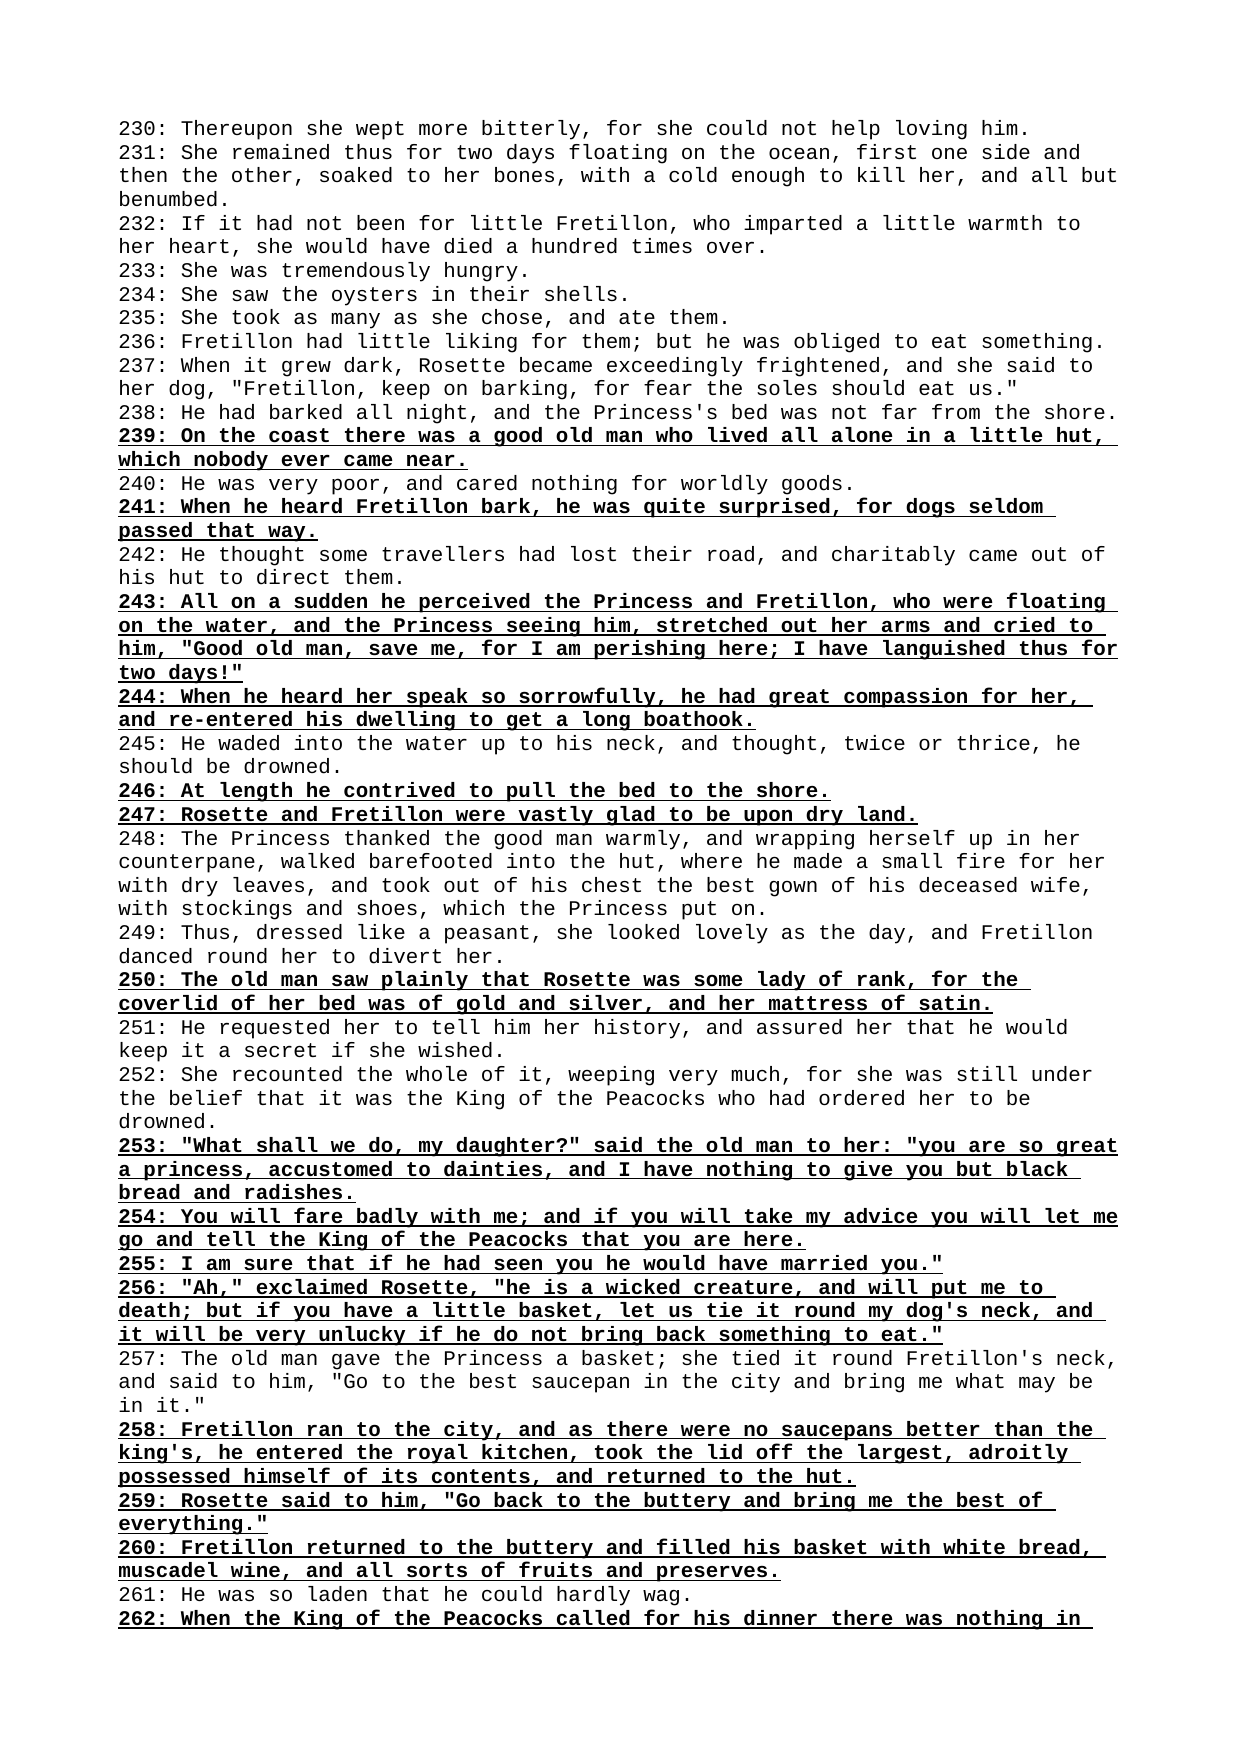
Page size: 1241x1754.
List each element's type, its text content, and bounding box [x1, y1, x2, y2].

text 237: When it grew dark, Rosette became exceedingly frightened, and she said to her dog, "Fretillon, keep on barking, for fear the soles should eat us." [118, 354, 1122, 402]
text 256: "Ah," exclaimed Rosette, "he is a wicked creature, and will put me to death; but if you have a little basket, let us tie it round my dog's neck, and it will be very unlucky if he do not bring back something to eat." [118, 1277, 1122, 1348]
text 261: He was so laden that he could hardly wag. [118, 1584, 1122, 1608]
text 255: I am sure that if he had seen you he would have married you." [118, 1253, 1122, 1277]
text 254: You will fare badly with me; and if you will take my advice you will let me go and tell the King of the Peacocks that you are here. [118, 1206, 1122, 1253]
text 260: Fretillon returned to the buttery and filled his basket with white bread, muscadel wine, and all sorts of fruits and preserves. [118, 1537, 1122, 1584]
text 230: Thereupon she wept more bitterly, for she could not help loving him. [118, 118, 1122, 142]
text 248: The Princess thanked the good man warmly, and wrapping herself up in her counterpane, walked barefooted into the hut, where he made a small fire for her with dry leaves, and took out of his chest the best gown of his deceased wife, with stockings and shoes, which the Princess put on. [118, 827, 1122, 922]
text 253: "What shall we do, my daughter?" said the old man to her: "you are so great a princess, accustomed to dainties, and I have nothing to give you but black bread and radishes. [118, 1135, 1122, 1206]
text 241: When he heard Fretillon bark, he was quite surprised, for dogs seldom passed that way. [118, 496, 1122, 544]
text 244: When he heard her speak so sorrowfully, he had great compassion for her, and re-entered his dwelling to get a long boathook. [118, 686, 1122, 733]
text 245: He waded into the water up to his neck, and thought, twice or thrice, he should be drowned. [118, 733, 1122, 780]
text 231: She remained thus for two days floating on the ocean, first one side and then the other, soaked to her bones, with a cold enough to kill her, and all but benumbed. [118, 142, 1122, 213]
text 232: If it had not been for little Fretillon, who imparted a little warmth to her heart, she would have died a hundred times over. [118, 213, 1122, 260]
text 233: She was tremendously hungry. [118, 260, 1122, 284]
text 258: Fretillon ran to the city, and as there were no saucepans better than the king's, he entered the royal kitchen, took the lid off the largest, adroitly possessed himself of its contents, and returned to the hut. [118, 1419, 1122, 1489]
text 259: Rosette said to him, "Go back to the buttery and bring me the best of everything." [118, 1489, 1122, 1537]
text 247: Rosette and Fretillon were vastly glad to be upon dry land. [118, 804, 1122, 827]
text 236: Fretillon had little liking for them; but he was obliged to eat something. [118, 331, 1122, 354]
text 238: He had barked all night, and the Princess's bed was not far from the shore. [118, 402, 1122, 426]
text 234: She saw the oysters in their shells. [118, 284, 1122, 307]
text 252: She recounted the whole of it, weeping very much, for she was still under the belief that it was the King of the Peacocks who had ordered her to be drowned. [118, 1064, 1122, 1135]
text 257: The old man gave the Princess a basket; she tied it round Fretillon's neck, and said to him, "Go to the best saucepan in the city and bring me what may be in it." [118, 1348, 1122, 1419]
text 262: When the King of the Peacocks called for his dinner there was nothing in [118, 1608, 1122, 1631]
text 251: He requested her to tell him her history, and assured her that he would keep it a secret if she wished. [118, 1017, 1122, 1064]
text 249: Thus, dressed like a peasant, she looked lovely as the day, and Fretillon danced round her to divert her. [118, 922, 1122, 969]
text 240: He was very poor, and cared nothing for worldly goods. [118, 473, 1122, 496]
text 242: He thought some travellers had lost their road, and charitably came out of his hut to direct them. [118, 544, 1122, 591]
text 250: The old man saw plainly that Rosette was some lady of rank, for the coverlid of her bed was of gold and silver, and her mattress of satin. [118, 969, 1122, 1017]
text 246: At length he contrived to pull the bed to the shore. [118, 780, 1122, 804]
text 243: All on a sudden he perceived the Princess and Fretillon, who were floating on the water, and the Princess seeing him, stretched out her arms and cried to him, "Good old man, save me, for I am perishing here; I have languished thus for two days!" [118, 591, 1122, 686]
text 239: On the coast there was a good old man who lived all alone in a little hut, which nobody ever came near. [118, 426, 1122, 473]
text 235: She took as many as she chose, and ate them. [118, 307, 1122, 331]
